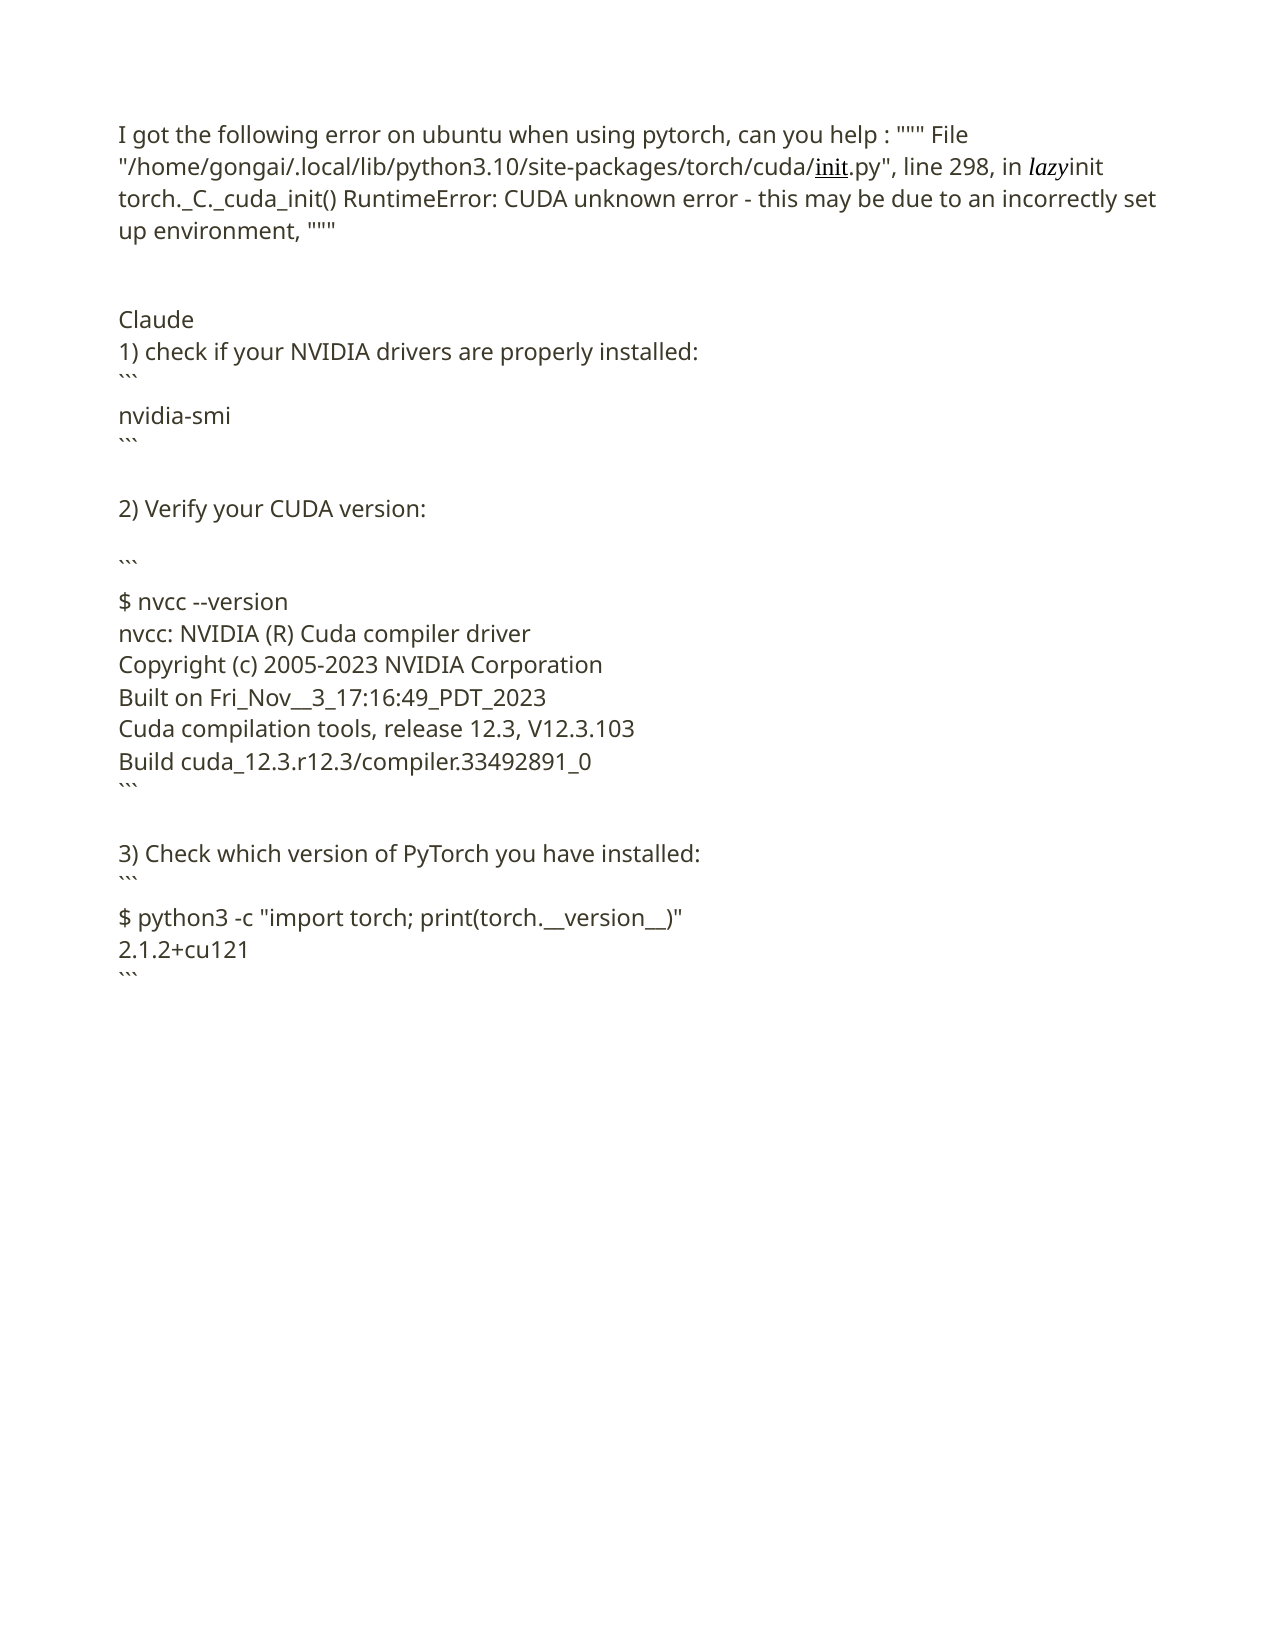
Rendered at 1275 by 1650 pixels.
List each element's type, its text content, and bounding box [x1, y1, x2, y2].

text 1) check if your NVIDIA drivers are properly installed: [118, 336, 1157, 367]
text I got the following error on ubuntu when using pytorch, can you help : """ File "/home/gongai/.local/lib/python3.10/site-packages/torch/cuda/init.py", line 298, in lazyinit torch._C._cuda_init() RuntimeError: CUDA unknown error - this may be due to an incorrectly set up environment, """ [118, 118, 1157, 246]
text nvidia-smi [118, 399, 1157, 431]
text Claude [118, 303, 1157, 336]
text ``` [118, 965, 1157, 997]
text 3) Check which version of PyTorch you have installed: [118, 837, 1157, 869]
text ``` [118, 777, 1157, 809]
text ``` [118, 431, 1157, 463]
text ``` [118, 553, 1157, 585]
text Copyright (c) 2005-2023 NVIDIA Corporation [118, 649, 1157, 681]
text 2.1.2+cu121 [118, 933, 1157, 965]
text $ nvcc --version [118, 585, 1157, 617]
text 2) Verify your CUDA version: [118, 492, 1157, 524]
text nvcc: NVIDIA (R) Cuda compiler driver [118, 617, 1157, 649]
text Built on Fri_Nov__3_17:16:49_PDT_2023 [118, 681, 1157, 713]
text ``` [118, 869, 1157, 901]
text Cuda compilation tools, release 12.3, V12.3.103 [118, 713, 1157, 745]
text ``` [118, 367, 1157, 399]
text $ python3 -c "import torch; print(torch.__version__)" [118, 901, 1157, 933]
text Build cuda_12.3.r12.3/compiler.33492891_0 [118, 745, 1157, 777]
